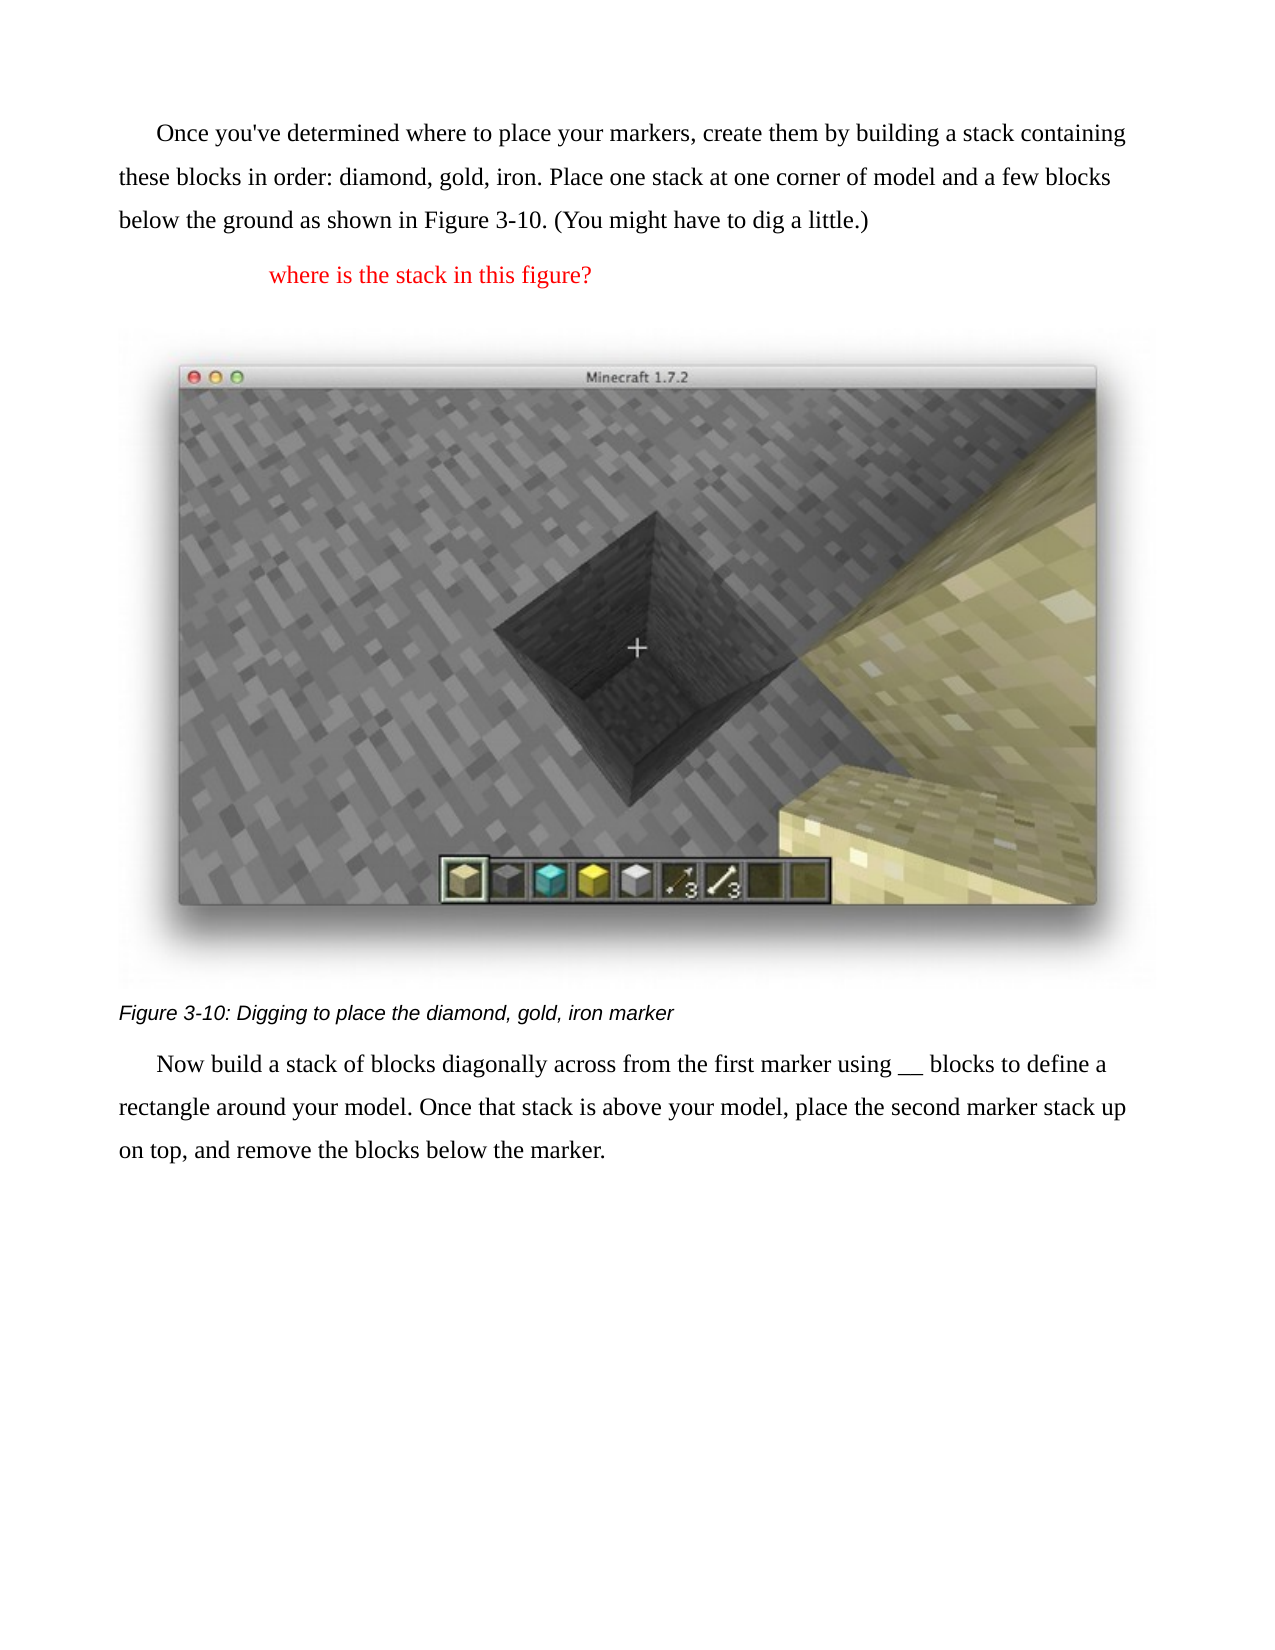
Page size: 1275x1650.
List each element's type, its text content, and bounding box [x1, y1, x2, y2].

text Now build a stack of blocks diagonally across from the first marker using __ blocks to define a rectangle around your model. Once that stack is above your model, place the second marker stack up on top, and remove the blocks below the marker. [118, 1049, 1156, 1164]
text where is the stack in this figure? [268, 260, 1006, 289]
picture [118, 328, 1157, 989]
text Figure 3-10: Digging to place the diamond, gold, iron marker [118, 989, 1156, 1025]
text Once you've determined where to place your markers, create them by building a stack containing these blocks in order: diamond, gold, iron. Place one stack at one corner of model and a few blocks below the ground as shown in Figure 3-10. (You might have to dig a little.) [118, 118, 1156, 233]
